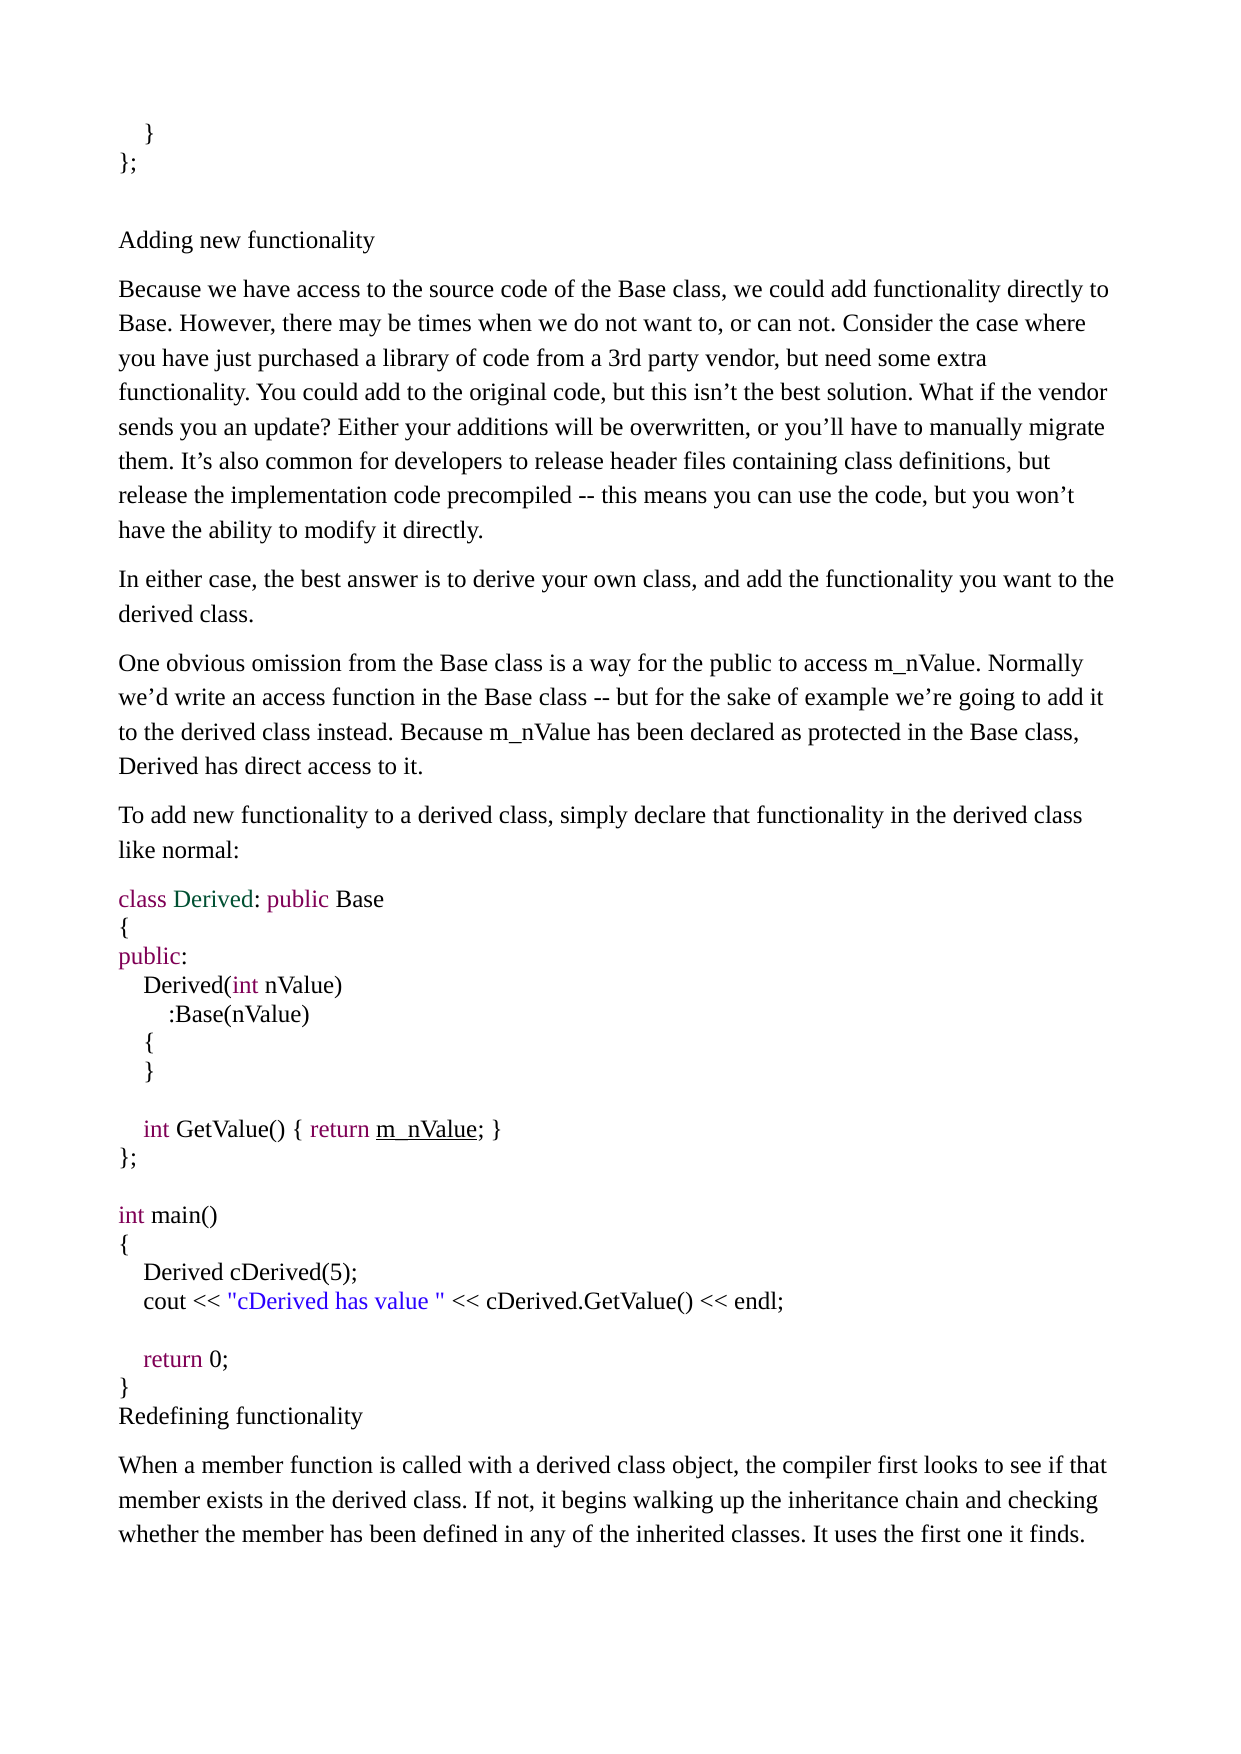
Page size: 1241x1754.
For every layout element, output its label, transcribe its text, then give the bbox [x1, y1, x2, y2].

text { [118, 1027, 1122, 1056]
text { [118, 912, 1122, 941]
text Derived cDerived(5); [118, 1257, 1122, 1286]
text :Base(nValue) [118, 999, 1122, 1027]
text In either case, the best answer is to derive your own class, and add the functionality you want to the derived class. [118, 564, 1122, 627]
text Because we have access to the source code of the Base class, we could add functionality directly to Base. However, there may be times when we do not want to, or can not. Consider the case where you have just purchased a library of code from a 3rd party vendor, but need some extra functionality. You could add to the original code, but this isn’t the best solution. What if the vendor sends you an update? Either your additions will be overwritten, or you’ll have to manually migrate them. It’s also common for developers to release header files containing class definitions, but release the implementation code precompiled -- this means you can use the code, but you won’t have the ability to modify it directly. [118, 274, 1122, 544]
text class Derived: public Base [118, 884, 1122, 912]
text return 0; [118, 1344, 1122, 1372]
text }; [118, 1142, 1122, 1171]
text }; [118, 147, 1122, 176]
text Derived(int nValue) [118, 970, 1122, 999]
text When a member function is called with a derived class object, the compiler first looks to see if that member exists in the derived class. If not, it begins walking up the inheritance chain and checking whether the member has been defined in any of the inherited classes. It uses the first one it finds. [118, 1450, 1122, 1548]
text One obvious omission from the Base class is a way for the public to access m_nValue. Normally we’d write an access function in the Base class -- but for the sake of example we’re going to add it to the derived class instead. Because m_nValue has been declared as protected in the Base class, Derived has direct access to it. [118, 648, 1122, 780]
text cout << "cDerived has value " << cDerived.GetValue() << endl; [118, 1286, 1122, 1315]
text Adding new functionality [118, 225, 1122, 253]
text int main() [118, 1200, 1122, 1229]
text } [118, 1372, 1122, 1401]
text int GetValue() { return m_nValue; } [118, 1114, 1122, 1142]
text public: [118, 941, 1122, 970]
text To add new functionality to a derived class, simply declare that functionality in the derived class like normal: [118, 800, 1122, 863]
text { [118, 1229, 1122, 1257]
text Redefining functionality [118, 1401, 1122, 1430]
text } [118, 1056, 1122, 1085]
text } [118, 118, 1122, 147]
